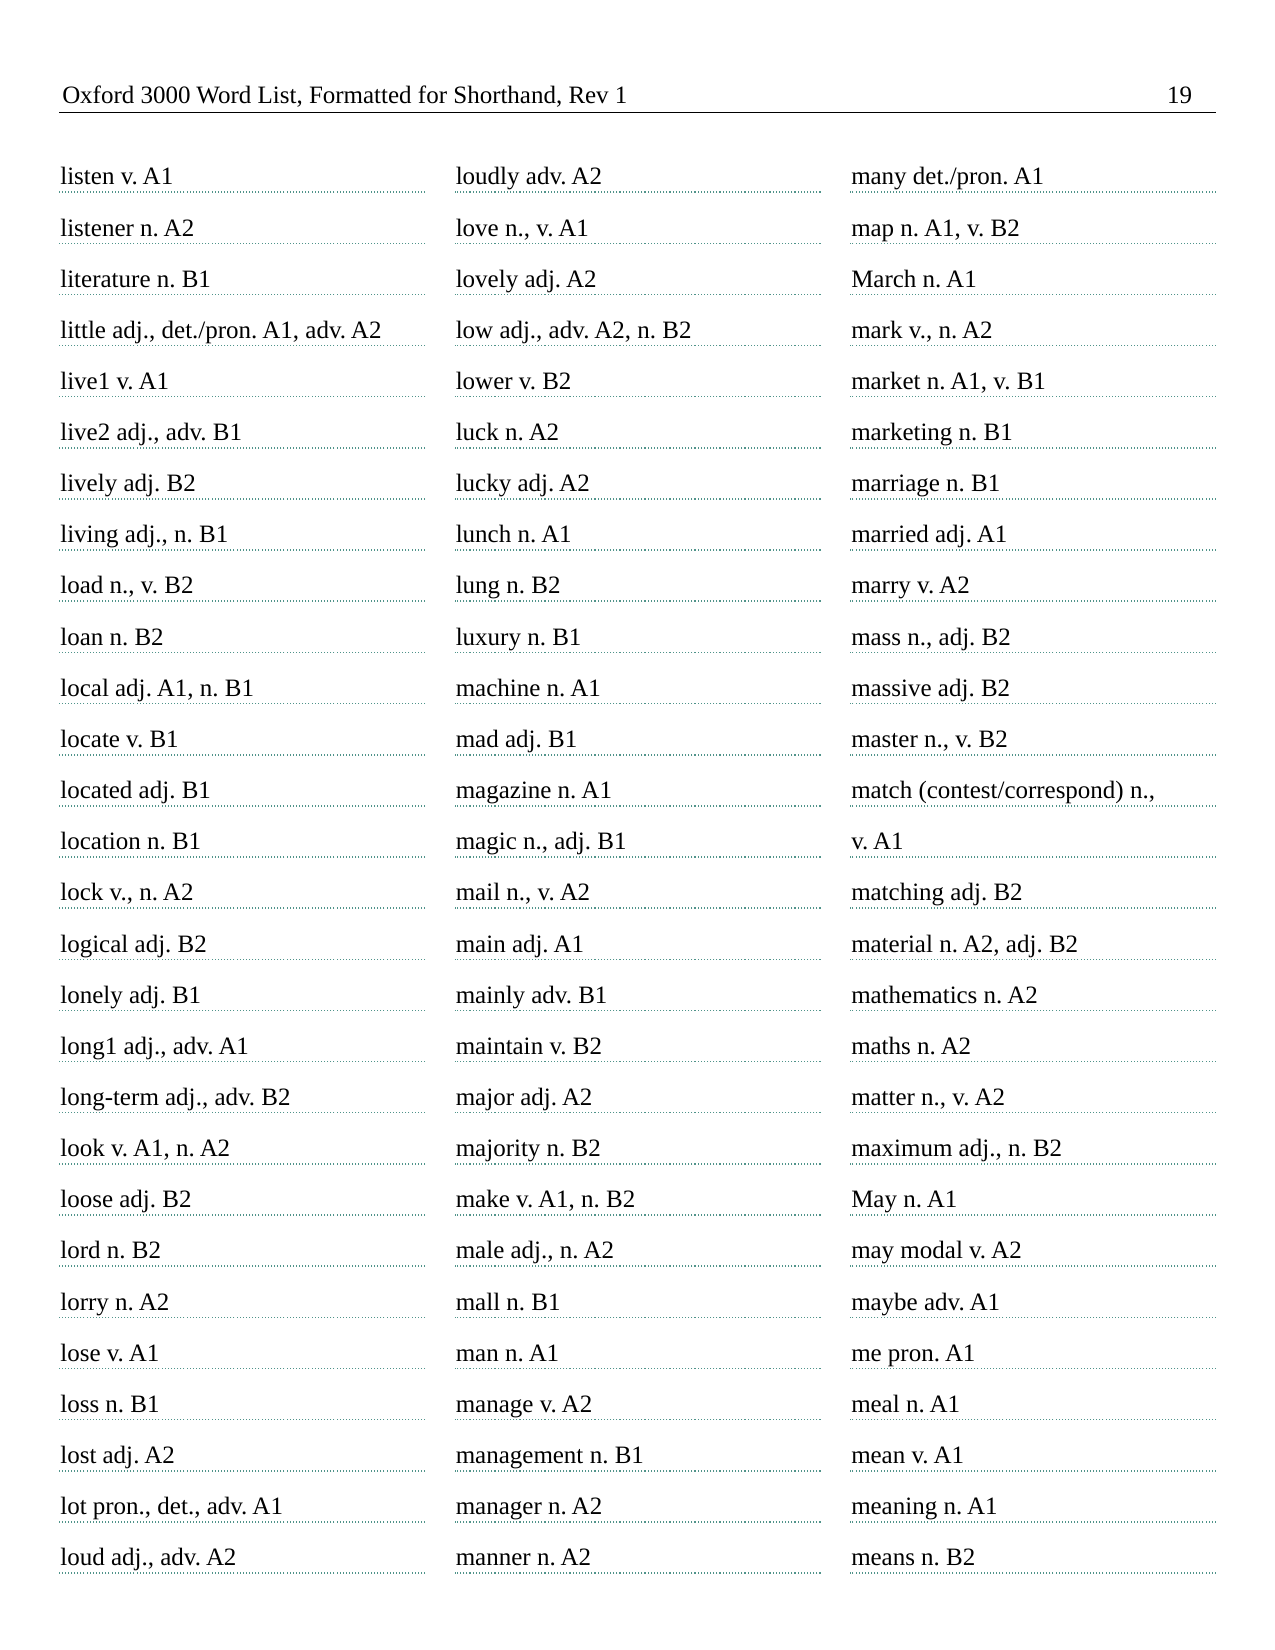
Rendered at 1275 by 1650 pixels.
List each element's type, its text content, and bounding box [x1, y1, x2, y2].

text majority n. B2 [454, 1113, 821, 1165]
text man n. A1 [454, 1318, 821, 1369]
text many det./pron. A1 [850, 142, 1216, 193]
text lower v. B2 [454, 346, 821, 397]
text mark v., n. A2 [850, 295, 1216, 346]
text match (contest/correspond) n., [850, 756, 1216, 807]
text market n. A1, v. B1 [850, 346, 1216, 397]
text manage v. A2 [454, 1369, 821, 1420]
text mail n., v. A2 [454, 858, 821, 909]
text mall n. B1 [454, 1267, 821, 1318]
text lovely adj. A2 [454, 244, 821, 295]
text loud adj., adv. A2 [59, 1523, 425, 1574]
text male adj., n. A2 [454, 1216, 821, 1267]
text literature n. B1 [59, 244, 425, 295]
text loose adj. B2 [59, 1165, 425, 1216]
text material n. A2, adj. B2 [850, 909, 1216, 960]
text low adj., adv. A2, n. B2 [454, 295, 821, 346]
text look v. A1, n. A2 [59, 1113, 425, 1165]
text lucky adj. A2 [454, 449, 821, 500]
text married adj. A1 [850, 500, 1216, 551]
text long1 adj., adv. A1 [59, 1011, 425, 1062]
text love n., v. A1 [454, 193, 821, 244]
text logical adj. B2 [59, 909, 425, 960]
text lord n. B2 [59, 1216, 425, 1267]
text map n. A1, v. B2 [850, 193, 1216, 244]
text long-term adj., adv. B2 [59, 1062, 425, 1113]
text major adj. A2 [454, 1062, 821, 1113]
text little adj., det./pron. A1, adv. A2 [59, 295, 425, 346]
text live2 adj., adv. B1 [59, 397, 425, 449]
text meal n. A1 [850, 1369, 1216, 1420]
text make v. A1, n. B2 [454, 1165, 821, 1216]
text maths n. A2 [850, 1011, 1216, 1062]
text meaning n. A1 [850, 1472, 1216, 1523]
text lock v., n. A2 [59, 858, 425, 909]
text manager n. A2 [454, 1472, 821, 1523]
text location n. B1 [59, 807, 425, 858]
text March n. A1 [850, 244, 1216, 295]
text locate v. B1 [59, 704, 425, 756]
text lonely adj. B1 [59, 960, 425, 1011]
text maybe adv. A1 [850, 1267, 1216, 1318]
text lose v. A1 [59, 1318, 425, 1369]
text magic n., adj. B1 [454, 807, 821, 858]
text me pron. A1 [850, 1318, 1216, 1369]
text means n. B2 [850, 1523, 1216, 1574]
text luck n. A2 [454, 397, 821, 449]
text loan n. B2 [59, 602, 425, 653]
text May n. A1 [850, 1165, 1216, 1216]
text mean v. A1 [850, 1420, 1216, 1472]
text maximum adj., n. B2 [850, 1113, 1216, 1165]
text listener n. A2 [59, 193, 425, 244]
text lung n. B2 [454, 551, 821, 602]
text load n., v. B2 [59, 551, 425, 602]
text mathematics n. A2 [850, 960, 1216, 1011]
text management n. B1 [454, 1420, 821, 1472]
text matter n., v. A2 [850, 1062, 1216, 1113]
text maintain v. B2 [454, 1011, 821, 1062]
text lost adj. A2 [59, 1420, 425, 1472]
text marriage n. B1 [850, 449, 1216, 500]
text living adj., n. B1 [59, 500, 425, 551]
text lively adj. B2 [59, 449, 425, 500]
text manner n. A2 [454, 1523, 821, 1574]
text may modal v. A2 [850, 1216, 1216, 1267]
text loudly adv. A2 [454, 142, 821, 193]
text v. A1 [850, 807, 1216, 858]
text listen v. A1 [59, 142, 425, 193]
text marketing n. B1 [850, 397, 1216, 449]
text lot pron., det., adv. A1 [59, 1472, 425, 1523]
text machine n. A1 [454, 653, 821, 704]
text live1 v. A1 [59, 346, 425, 397]
text mass n., adj. B2 [850, 602, 1216, 653]
text local adj. A1, n. B1 [59, 653, 425, 704]
text marry v. A2 [850, 551, 1216, 602]
text matching adj. B2 [850, 858, 1216, 909]
text massive adj. B2 [850, 653, 1216, 704]
text lorry n. A2 [59, 1267, 425, 1318]
text loss n. B1 [59, 1369, 425, 1420]
text mainly adv. B1 [454, 960, 821, 1011]
text located adj. B1 [59, 756, 425, 807]
text luxury n. B1 [454, 602, 821, 653]
text lunch n. A1 [454, 500, 821, 551]
text master n., v. B2 [850, 704, 1216, 756]
text magazine n. A1 [454, 756, 821, 807]
text main adj. A1 [454, 909, 821, 960]
text mad adj. B1 [454, 704, 821, 756]
